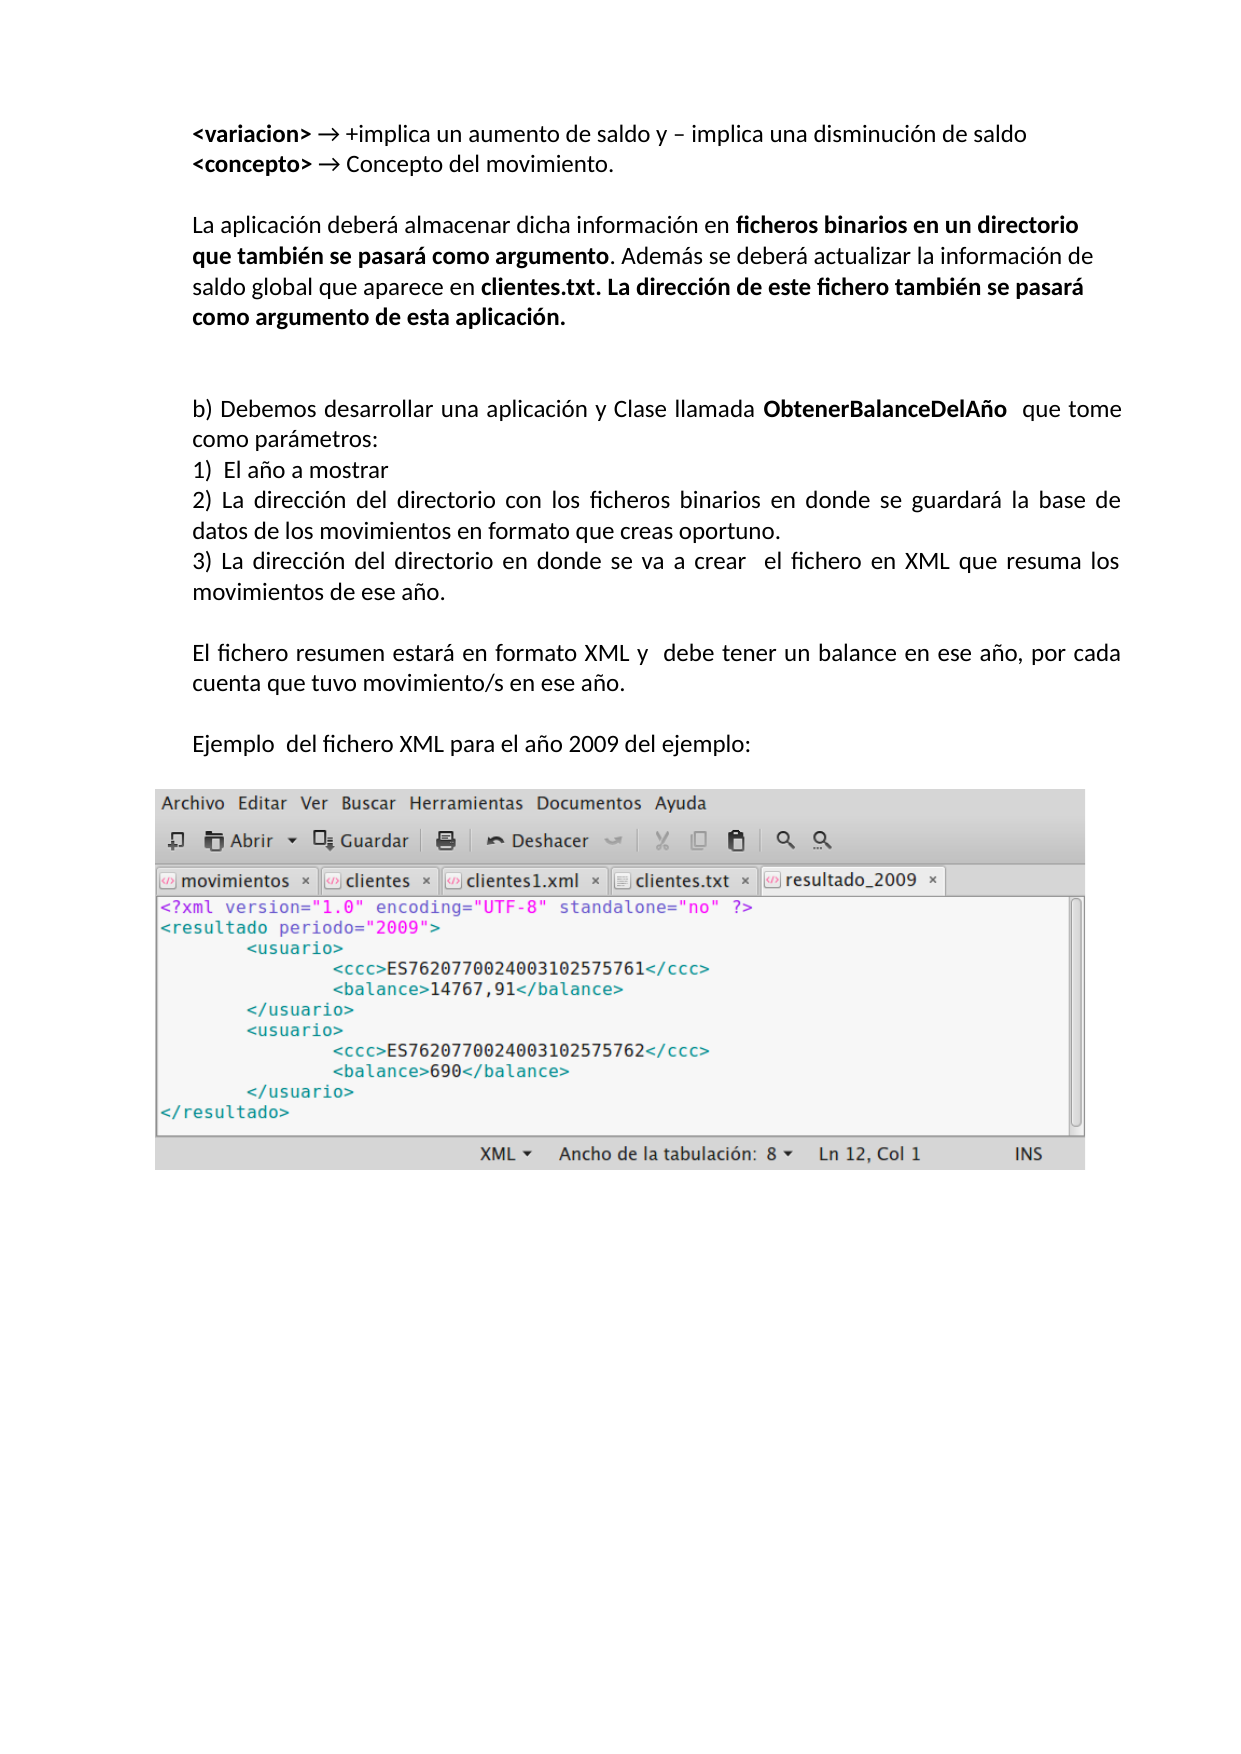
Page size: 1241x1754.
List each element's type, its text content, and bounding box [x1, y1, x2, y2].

text La aplicación deberá almacenar dicha información en ficheros binarios en un directorio que también se pasará como argumento. Además se deberá actualizar la información de saldo global que aparece en clientes.txt. La dirección de este fichero también se pasará como argumento de esta aplicación. [192, 210, 1122, 332]
text <variacion> → +implica un aumento de saldo y – implica una disminución de saldo [192, 118, 1122, 149]
text 1) El año a mostrar [192, 454, 1122, 484]
text b) Debemos desarrollar una aplicación y Clase llamada ObtenerBalanceDelAño que tome como parámetros: [192, 393, 1122, 454]
text 2) La dirección del directorio con los ficheros binarios en donde se guardará la base de datos de los movimientos en formato que creas oportuno. [192, 484, 1122, 545]
text 3) La dirección del directorio en donde se va a crear el fichero en XML que resuma los movimientos de ese año. [192, 545, 1122, 606]
text <concepto> → Concepto del movimiento. [192, 149, 1122, 179]
text Ejemplo del fichero XML para el año 2009 del ejemplo: [192, 728, 1122, 759]
text El fichero resumen estará en formato XML y debe tener un balance en ese año, por cada cuenta que tuvo movimiento/s en ese año. [192, 637, 1122, 698]
picture [155, 789, 1086, 1170]
